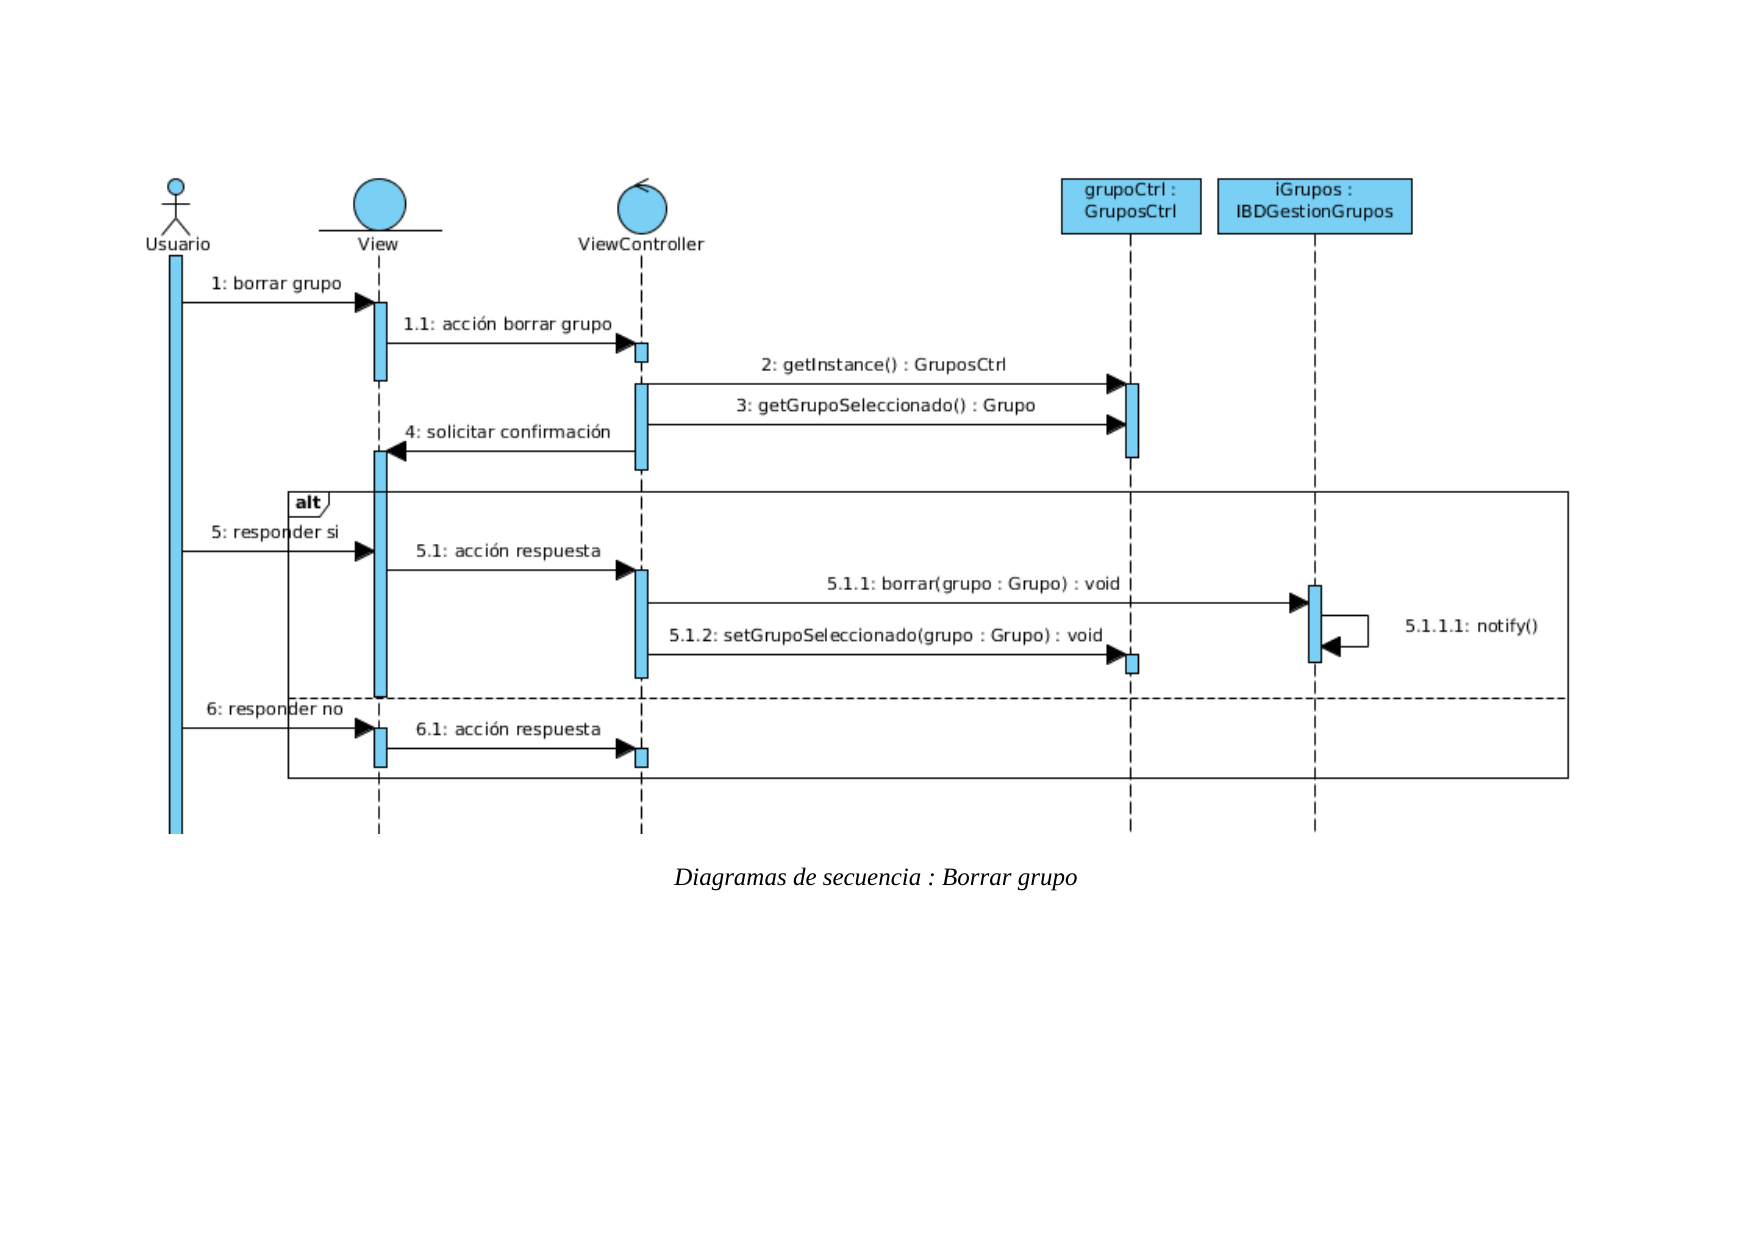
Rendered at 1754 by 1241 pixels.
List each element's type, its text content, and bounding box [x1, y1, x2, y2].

picture [141, 166, 1613, 834]
text Diagramas de secuencia : Borrar grupo [118, 862, 1636, 891]
